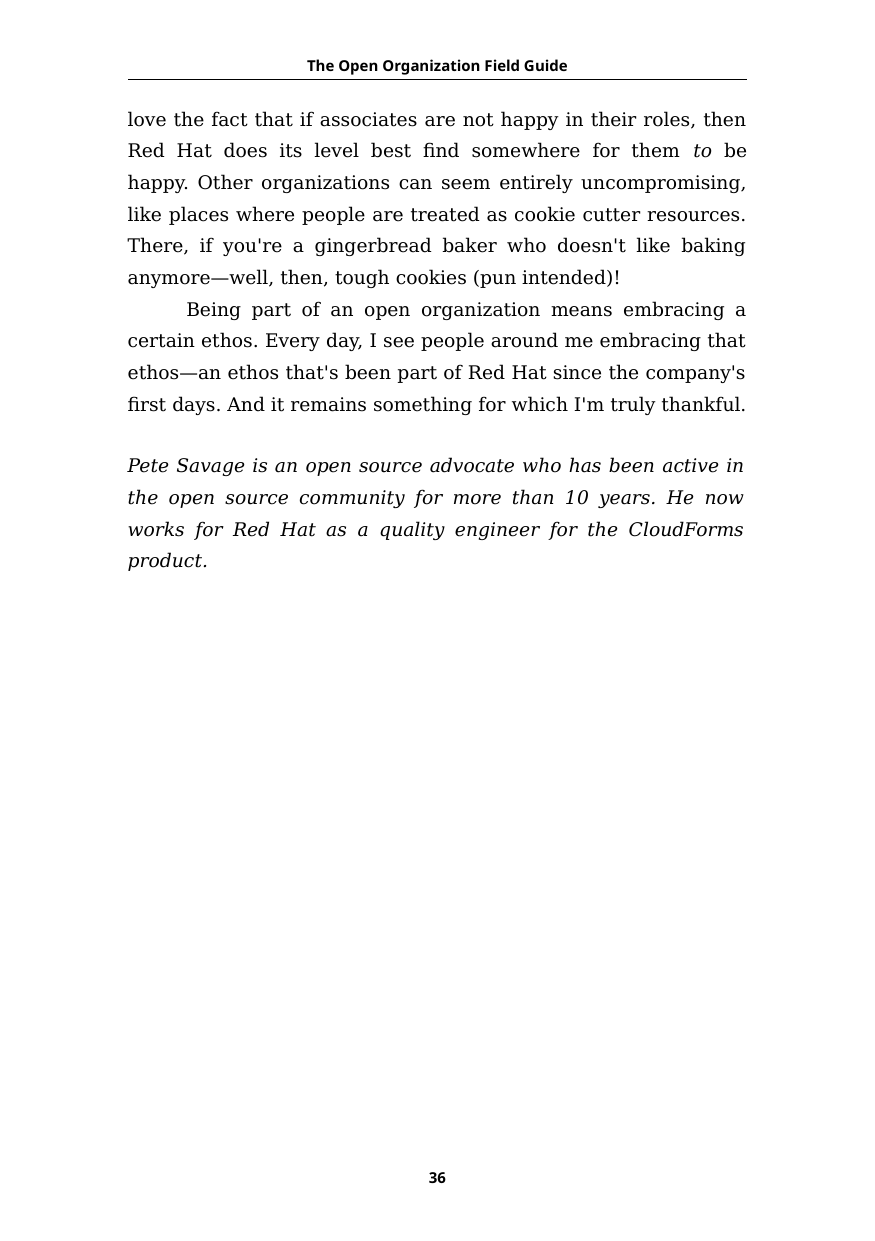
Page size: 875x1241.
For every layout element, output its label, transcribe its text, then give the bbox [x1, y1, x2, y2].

text Pete Savage is an open source advocate who has been active in the open source community for more than 10 years. He now works for Red Hat as a quality engineer for the CloudForms product. [127, 455, 747, 572]
text Being part of an open organization means embracing a certain ethos. Every day, I see people around me embracing that ethos—an ethos that's been part of Red Hat since the company's first days. And it remains something for which I'm truly thankful. [127, 298, 747, 415]
text love the fact that if associates are not happy in their roles, then Red Hat does its level best find somewhere for them to be happy. Other organizations can seem entirely uncompromising, like places where people are treated as cookie cutter resources. There, if you're a gingerbread baker who doesn't like baking anymore—well, then, tough cookies (pun intended)! [127, 108, 747, 289]
